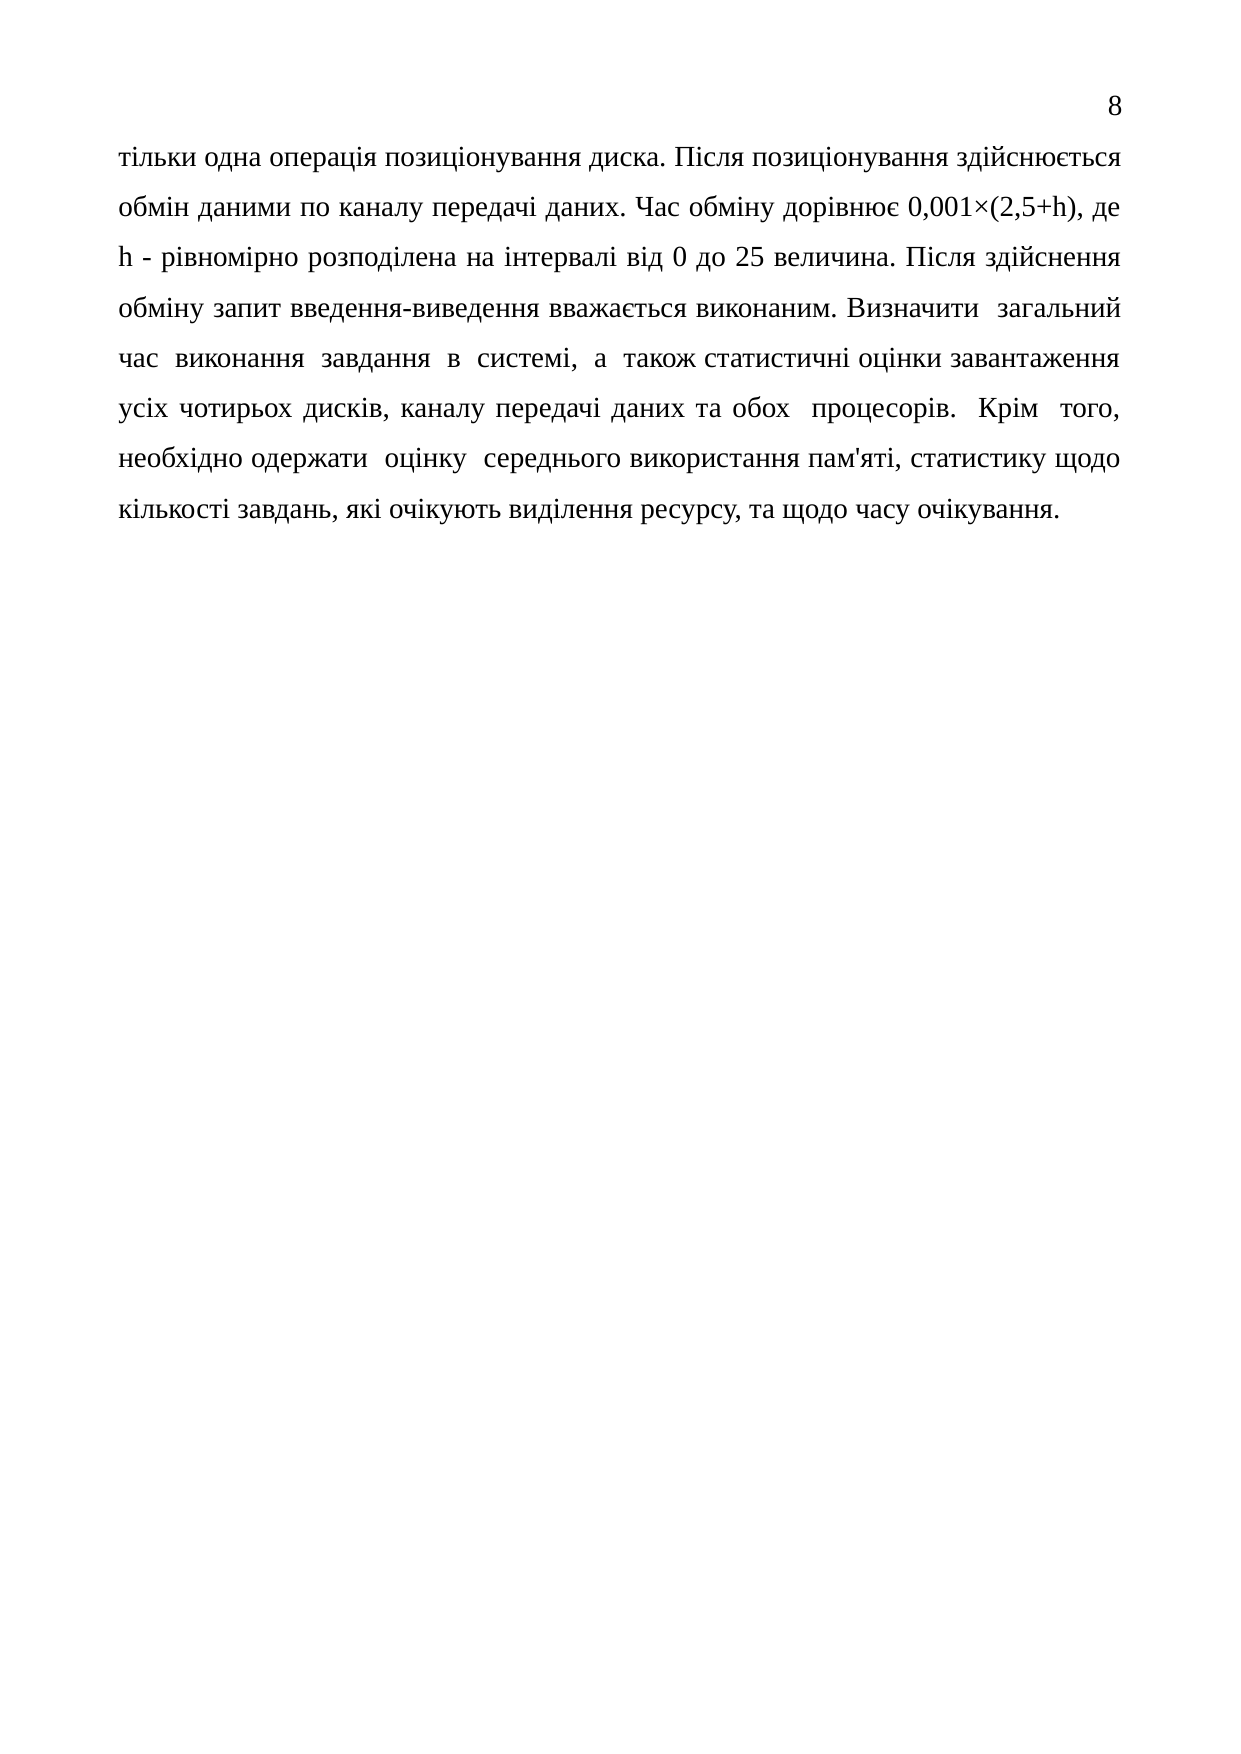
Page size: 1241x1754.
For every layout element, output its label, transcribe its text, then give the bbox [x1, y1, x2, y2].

text тільки одна операція позиціонування диска. Після позиціонування здійснюється обмін даними по каналу передачі даних. Час обміну дорівнює 0,001×(2,5+h), де h - рівномірно розподілена на інтервалі від 0 до 25 величина. Після здійснення обміну запит введення-виведення вважається виконаним. Визначити загальний час виконання завдання в системі, а також статистичні оцінки завантаження усіх чотирьох дисків, каналу передачі даних та обох процесорів. Крім того, необхідно одержати оцінку середнього використання пам'яті, статистику щодо кількості завдань, які очікують виділення ресурсу, та щодо часу очікування. [118, 139, 1122, 524]
